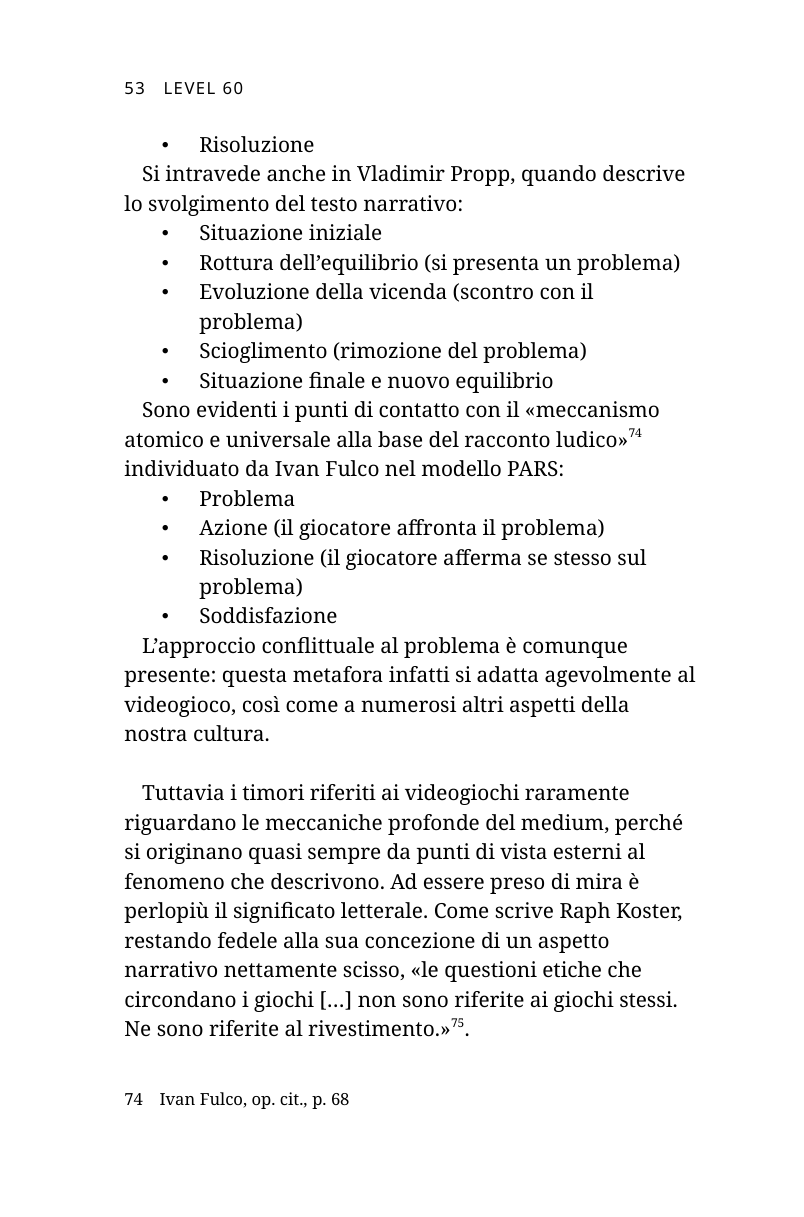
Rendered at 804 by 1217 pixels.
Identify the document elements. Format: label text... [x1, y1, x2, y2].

list Evoluzione della vicenda (scontro con il problema) [162, 276, 697, 335]
list Rottura dell’equilibrio (si presenta un problema) [162, 247, 697, 276]
list Risoluzione [162, 129, 697, 158]
list Risoluzione (il giocatore afferma se stesso sul problema) [162, 542, 697, 601]
list Azione (il giocatore affronta il problema) [162, 512, 697, 542]
list Situazione finale e nuovo equilibrio [162, 365, 697, 394]
text L’approccio conflittuale al problema è comunque presente: questa metafora infatti si adatta agevolmente al videogioco, così come a numerosi altri aspetti della nostra cultura. [124, 630, 697, 748]
text Ivan Fulco, op. cit., p. 68 [124, 1088, 697, 1110]
list Scioglimento (rimozione del problema) [162, 335, 697, 365]
list Situazione iniziale [162, 217, 697, 247]
list Problema [162, 483, 697, 512]
text Tuttavia i timori riferiti ai videogiochi raramente riguardano le meccaniche profonde del medium, perché si originano quasi sempre da punti di vista esterni al fenomeno che descrivono. Ad essere preso di mira è perlopiù il significato letterale. Come scrive Raph Koster, restando fedele alla sua concezione di un aspetto narrativo nettamente scisso, «le questioni etiche che circondano i giochi […] non sono riferite ai giochi stessi. Ne sono riferite al rivestimento.». [124, 777, 697, 1043]
text Sono evidenti i punti di contatto con il «meccanismo atomico e universale alla base del racconto ludico» individuato da Ivan Fulco nel modello PARS: [124, 394, 697, 483]
list Soddisfazione [162, 601, 697, 630]
text Si intravede anche in Vladimir Propp, quando descrive lo svolgimento del testo narrativo: [124, 158, 697, 217]
